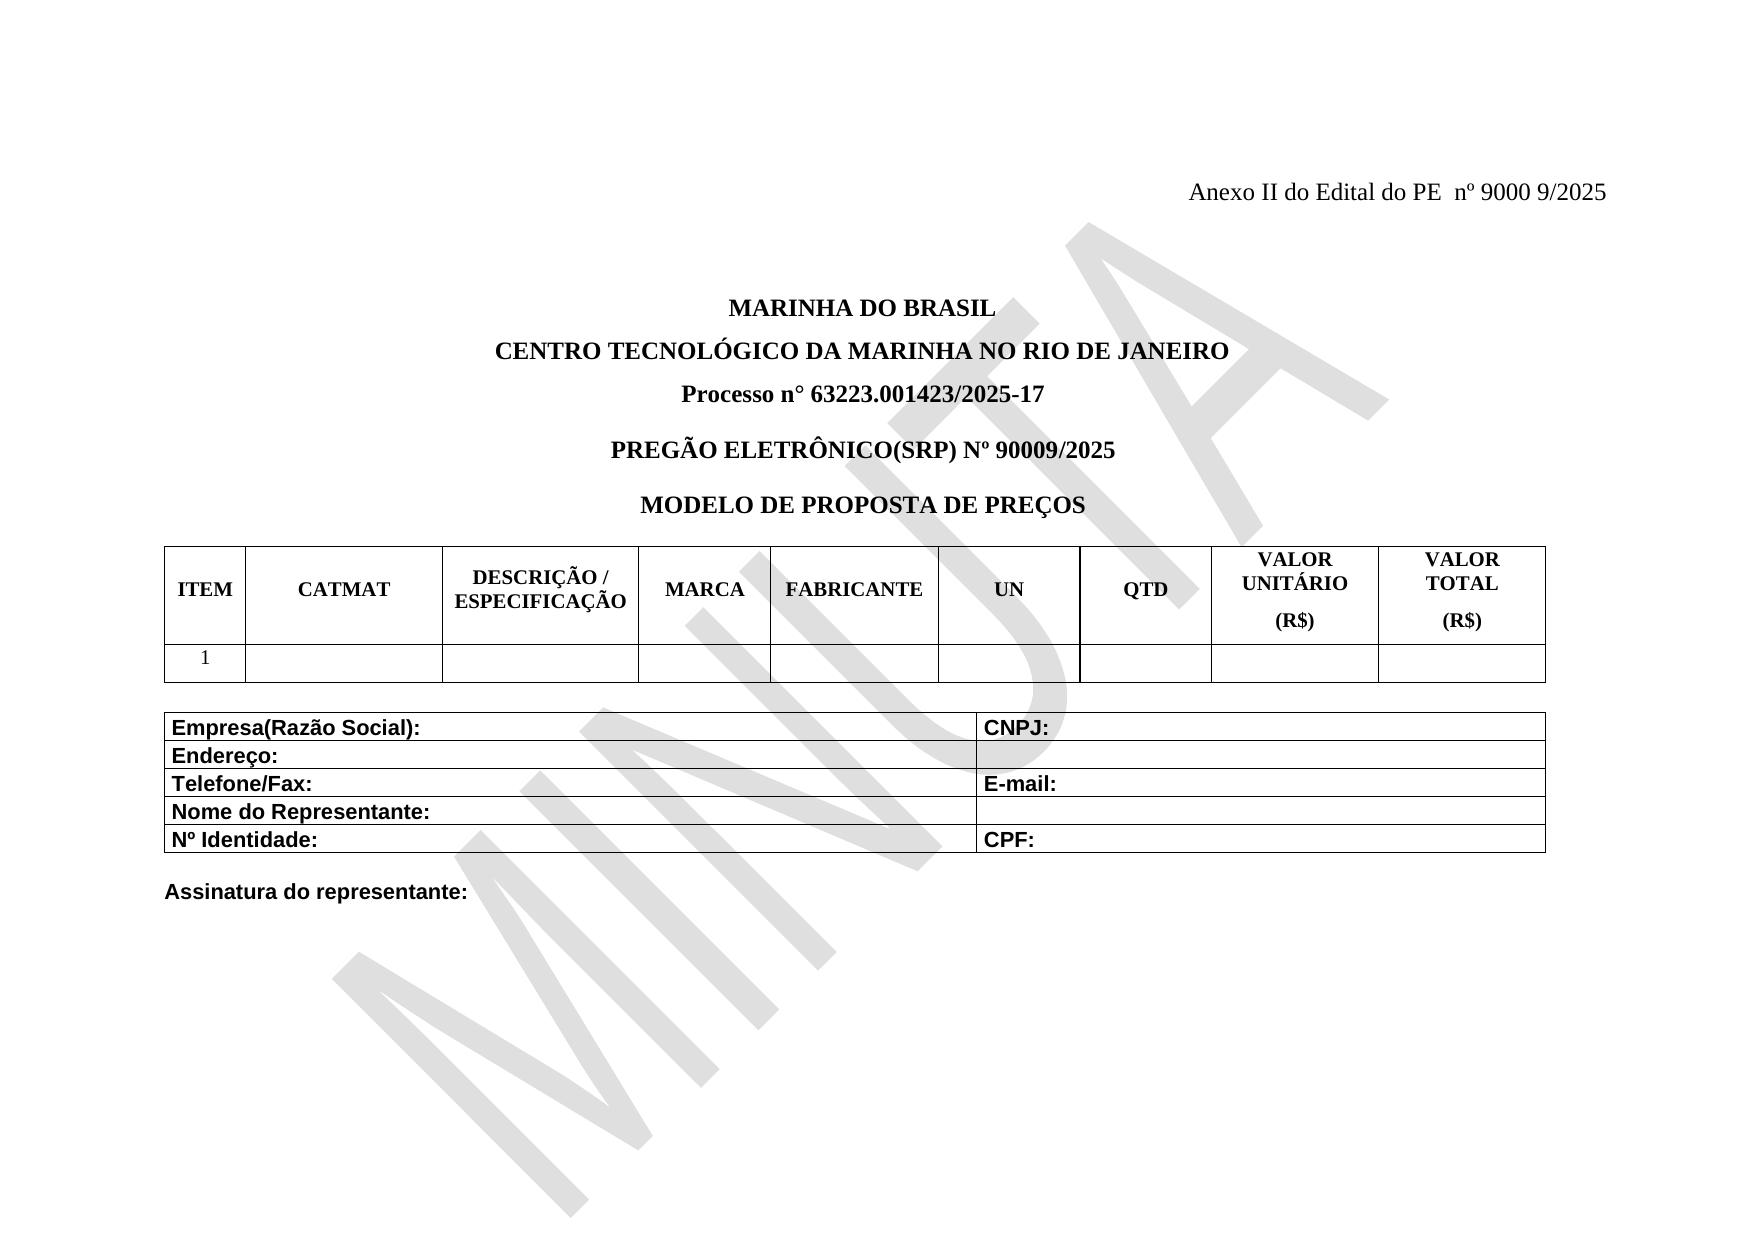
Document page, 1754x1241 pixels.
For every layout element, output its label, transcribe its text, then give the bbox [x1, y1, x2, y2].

table_cell [1510, 972, 1514, 1006]
text CENTRO TECNOLÓGICO DA MARINHA NO RIO DE JANEIRO [1284, 336, 1606, 365]
table_cell [895, 797, 976, 824]
table_header UN [939, 562, 1016, 644]
table_cell [685, 741, 825, 768]
table_cell [624, 972, 733, 1006]
table_cell [709, 938, 976, 972]
table_cell [1506, 938, 1510, 972]
table_header CATMAT [246, 547, 442, 644]
text CENTRO TECNOLÓGICO DA MARINHA NO RIO DE JANEIRO [1000, 336, 1134, 365]
table_cell [512, 904, 550, 938]
table_cell CPF: [977, 825, 1545, 852]
table_cell [743, 972, 976, 1006]
table_cell [1506, 1006, 1510, 1040]
table_cell [1514, 853, 1546, 904]
table_header Empresa(Razão Social): [165, 713, 596, 740]
text [1211, 293, 1606, 322]
table_cell [529, 1006, 565, 1040]
table_cell [1497, 938, 1501, 972]
table_cell [675, 904, 784, 938]
table_cell [867, 769, 976, 796]
table_cell [1497, 853, 1501, 904]
table_cell [1054, 645, 1079, 682]
table_cell [164, 938, 523, 972]
table_cell [1081, 645, 1211, 682]
table_header CNPJ: [977, 713, 1026, 740]
text Processo n° 63223.001423/2025-17 [1357, 379, 1608, 408]
table_cell [771, 645, 848, 682]
table_cell [654, 769, 738, 796]
table_cell [1501, 972, 1506, 1006]
table_cell [817, 797, 884, 824]
table_cell [322, 904, 503, 938]
table_cell [923, 825, 976, 852]
table_cell [443, 645, 638, 682]
table_cell [658, 1006, 686, 1034]
table_header DESCRIÇÃO / ESPECIFICAÇÃO [443, 547, 638, 644]
table_cell [533, 938, 584, 972]
table_header VALOR UNITÁRIO (R$) [1212, 547, 1378, 644]
table_cell [683, 797, 804, 824]
table_cell [568, 797, 670, 824]
table_cell Endereço: [165, 741, 614, 768]
table_cell [1493, 972, 1497, 1006]
table_cell [1506, 904, 1510, 938]
table_cell Telefone/Fax: [165, 769, 642, 796]
table_header FABRICANTE [771, 547, 938, 644]
table_cell [164, 1006, 391, 1040]
table_cell [1514, 904, 1546, 938]
table_cell [1506, 853, 1510, 904]
table_cell [505, 853, 631, 904]
table_header UN [968, 547, 1079, 644]
table_header [811, 713, 907, 740]
text PREGÃO ELETRÔNICO(SRP) Nº 90009/2025 [118, 435, 1031, 463]
table_header [924, 713, 976, 740]
table_cell [164, 904, 322, 938]
table_cell [1501, 904, 1506, 938]
table_cell [839, 741, 952, 768]
table_cell [1379, 645, 1545, 682]
table_cell [639, 645, 739, 682]
table_cell [1514, 938, 1546, 972]
table_cell [751, 769, 854, 796]
text MODELO DE PROPOSTA DE PREÇOS [1102, 490, 1224, 519]
text MARINHA DO BRASIL [118, 293, 1109, 322]
table_cell [1501, 1006, 1506, 1040]
table_cell [1497, 904, 1501, 938]
table_cell [246, 645, 442, 682]
table_cell [1506, 972, 1510, 1006]
table_cell [554, 972, 618, 1006]
table_header VALOR TOTAL (R$) [1379, 547, 1545, 644]
text Processo n° 63223.001423/2025-17 [1242, 379, 1345, 408]
table_cell [1497, 1006, 1501, 1040]
table_cell [451, 1006, 528, 1040]
table_cell [624, 853, 750, 904]
table_header QTD [1081, 547, 1211, 644]
table_cell 1 [165, 645, 245, 682]
table_cell [1510, 853, 1514, 904]
table_cell [977, 797, 1545, 824]
table_cell [1501, 853, 1506, 904]
text PREGÃO ELETRÔNICO(SRP) Nº 90009/2025 [1047, 435, 1191, 463]
table_cell Nº Identidade: [165, 825, 579, 852]
table_cell [596, 825, 698, 852]
text PREGÃO ELETRÔNICO(SRP) Nº 90009/2025 [1212, 435, 1608, 463]
table_cell [396, 1006, 453, 1040]
text CENTRO TECNOLÓGICO DA MARINHA NO RIO DE JANEIRO [118, 336, 973, 365]
table_cell [1023, 741, 1545, 768]
table_cell [976, 853, 1493, 904]
table_cell [1493, 938, 1497, 972]
table_cell [1510, 938, 1514, 972]
table_cell [1212, 645, 1378, 682]
table_cell [1510, 1006, 1514, 1040]
table_cell [739, 853, 976, 904]
text MODELO DE PROPOSTA DE PREÇOS [911, 490, 1087, 519]
text Processo n° 63223.001423/2025-17 [118, 379, 930, 408]
table_cell [976, 972, 1493, 1006]
text Processo n° 63223.001423/2025-17 [991, 379, 1159, 408]
table_cell [1493, 853, 1497, 904]
table_cell [790, 904, 1493, 938]
table_cell Assinatura do representante: [164, 853, 482, 904]
table_cell [1497, 972, 1501, 1006]
table_cell [976, 938, 1493, 972]
text [1124, 293, 1202, 322]
table_cell [711, 825, 869, 852]
table_cell [590, 938, 699, 972]
table_cell [1514, 972, 1546, 1006]
table_header [619, 713, 797, 740]
table_cell [1493, 1006, 1497, 1040]
text MODELO DE PROPOSTA DE PREÇOS [1243, 490, 1608, 519]
table_cell [1510, 904, 1514, 938]
table_header CNPJ: [1055, 713, 1545, 740]
table_cell [855, 645, 938, 682]
table_cell [743, 645, 770, 672]
table_cell [1501, 938, 1506, 972]
table_cell [556, 904, 665, 938]
table_cell [1493, 904, 1497, 938]
table_cell [636, 752, 672, 768]
table_cell [686, 1006, 1493, 1040]
table_header ITEM [165, 547, 245, 644]
table_cell [164, 972, 357, 1006]
table_cell Nome do Representante: [165, 797, 551, 824]
table_cell [939, 645, 1032, 682]
table_cell [395, 972, 544, 1006]
table_cell [1514, 1006, 1546, 1040]
table_cell E-mail: [977, 769, 1545, 796]
table_cell [575, 1006, 652, 1040]
text MODELO DE PROPOSTA DE PREÇOS [118, 490, 896, 519]
table_header MARCA [639, 547, 770, 644]
text CENTRO TECNOLÓGICO DA MARINHA NO RIO DE JANEIRO [1150, 336, 1248, 365]
text Processo n° 63223.001423/2025-17 [1176, 379, 1218, 405]
